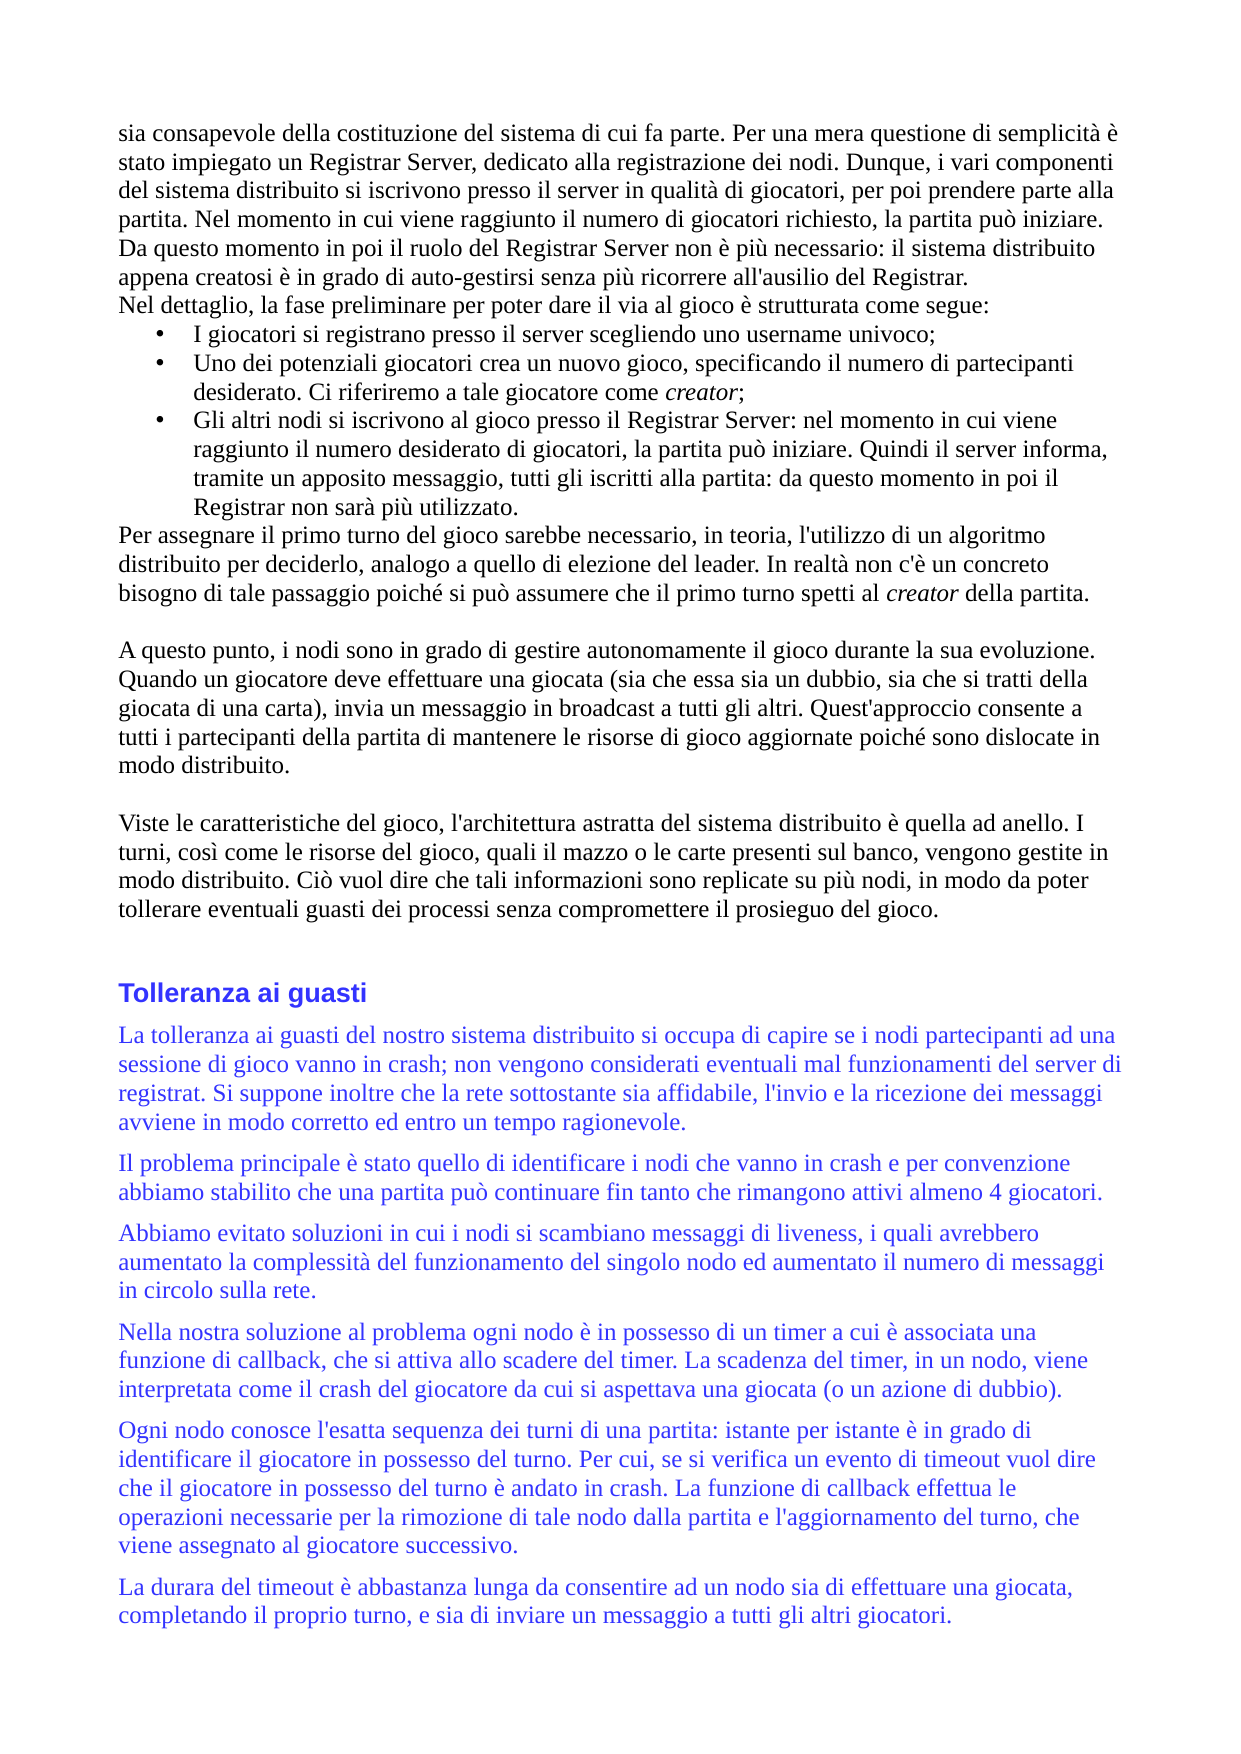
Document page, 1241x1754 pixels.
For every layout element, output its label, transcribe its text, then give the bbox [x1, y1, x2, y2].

list I giocatori si registrano presso il server scegliendo uno username univoco; [156, 319, 1122, 348]
text A questo punto, i nodi sono in grado di gestire autonomamente il gioco durante la sua evoluzione. Quando un giocatore deve effettuare una giocata (sia che essa sia un dubbio, sia che si tratti della giocata di una carta), invia un messaggio in broadcast a tutti gli altri. Quest'approccio consente a tutti i partecipanti della partita di mantenere le risorse di gioco aggiornate poiché sono dislocate in modo distribuito. [118, 636, 1122, 779]
text Ogni nodo conosce l'esatta sequenza dei turni di una partita: istante per istante è in grado di identificare il giocatore in possesso del turno. Per cui, se si verifica un evento di timeout vuol dire che il giocatore in possesso del turno è andato in crash. La funzione di callback effettua le operazioni necessarie per la rimozione di tale nodo dalla partita e l'aggiornamento del turno, che viene assegnato al giocatore successivo. [118, 1416, 1122, 1559]
text La tolleranza ai guasti del nostro sistema distribuito si occupa di capire se i nodi partecipanti ad una sessione di gioco vanno in crash; non vengono considerati eventuali mal funzionamenti del server di registrat. Si suppone inoltre che la rete sottostante sia affidabile, l'invio e la ricezione dei messaggi avviene in modo corretto ed entro un tempo ragionevole. [118, 1021, 1122, 1136]
text Per assegnare il primo turno del gioco sarebbe necessario, in teoria, l'utilizzo di un algoritmo distribuito per deciderlo, analogo a quello di elezione del leader. In realtà non c'è un concreto bisogno di tale passaggio poiché si può assumere che il primo turno spetti al creator della partita. [118, 521, 1122, 607]
text Nella nostra soluzione al problema ogni nodo è in possesso di un timer a cui è associata una funzione di callback, che si attiva allo scadere del timer. La scadenza del timer, in un nodo, viene interpretata come il crash del giocatore da cui si aspettava una giocata (o un azione di dubbio). [118, 1317, 1122, 1403]
subtitle Tolleranza ai guasti [118, 977, 1122, 1008]
list Gli altri nodi si iscrivono al gioco presso il Registrar Server: nel momento in cui viene raggiunto il numero desiderato di giocatori, la partita può iniziare. Quindi il server informa, tramite un apposito messaggio, tutti gli iscritti alla partita: da questo momento in poi il Registrar non sarà più utilizzato. [156, 406, 1122, 521]
text Il problema principale è stato quello di identificare i nodi che vanno in crash e per convenzione abbiamo stabilito che una partita può continuare fin tanto che rimangono attivi almeno 4 giocatori. [118, 1148, 1122, 1206]
text Viste le caratteristiche del gioco, l'architettura astratta del sistema distribuito è quella ad anello. I turni, così come le risorse del gioco, quali il mazzo o le carte presenti sul banco, vengono gestite in modo distribuito. Ciò vuol dire che tali informazioni sono replicate su più nodi, in modo da poter tollerare eventuali guasti dei processi senza compromettere il prosieguo del gioco. [118, 808, 1122, 923]
text La durara del timeout è abbastanza lunga da consentire ad un nodo sia di effettuare una giocata, completando il proprio turno, e sia di inviare un messaggio a tutti gli altri giocatori. [118, 1572, 1122, 1629]
text sia consapevole della costituzione del sistema di cui fa parte. Per una mera questione di semplicità è stato impiegato un Registrar Server, dedicato alla registrazione dei nodi. Dunque, i vari componenti del sistema distribuito si iscrivono presso il server in qualità di giocatori, per poi prendere parte alla partita. Nel momento in cui viene raggiunto il numero di giocatori richiesto, la partita può iniziare. Da questo momento in poi il ruolo del Registrar Server non è più necessario: il sistema distribuito appena creatosi è in grado di auto-gestirsi senza più ricorrere all'ausilio del Registrar. [118, 118, 1122, 291]
text Nel dettaglio, la fase preliminare per poter dare il via al gioco è strutturata come segue: [118, 291, 1122, 319]
text Abbiamo evitato soluzioni in cui i nodi si scambiano messaggi di liveness, i quali avrebbero aumentato la complessità del funzionamento del singolo nodo ed aumentato il numero di messaggi in circolo sulla rete. [118, 1218, 1122, 1304]
list Uno dei potenziali giocatori crea un nuovo gioco, specificando il numero di partecipanti desiderato. Ci riferiremo a tale giocatore come creator; [156, 348, 1122, 406]
